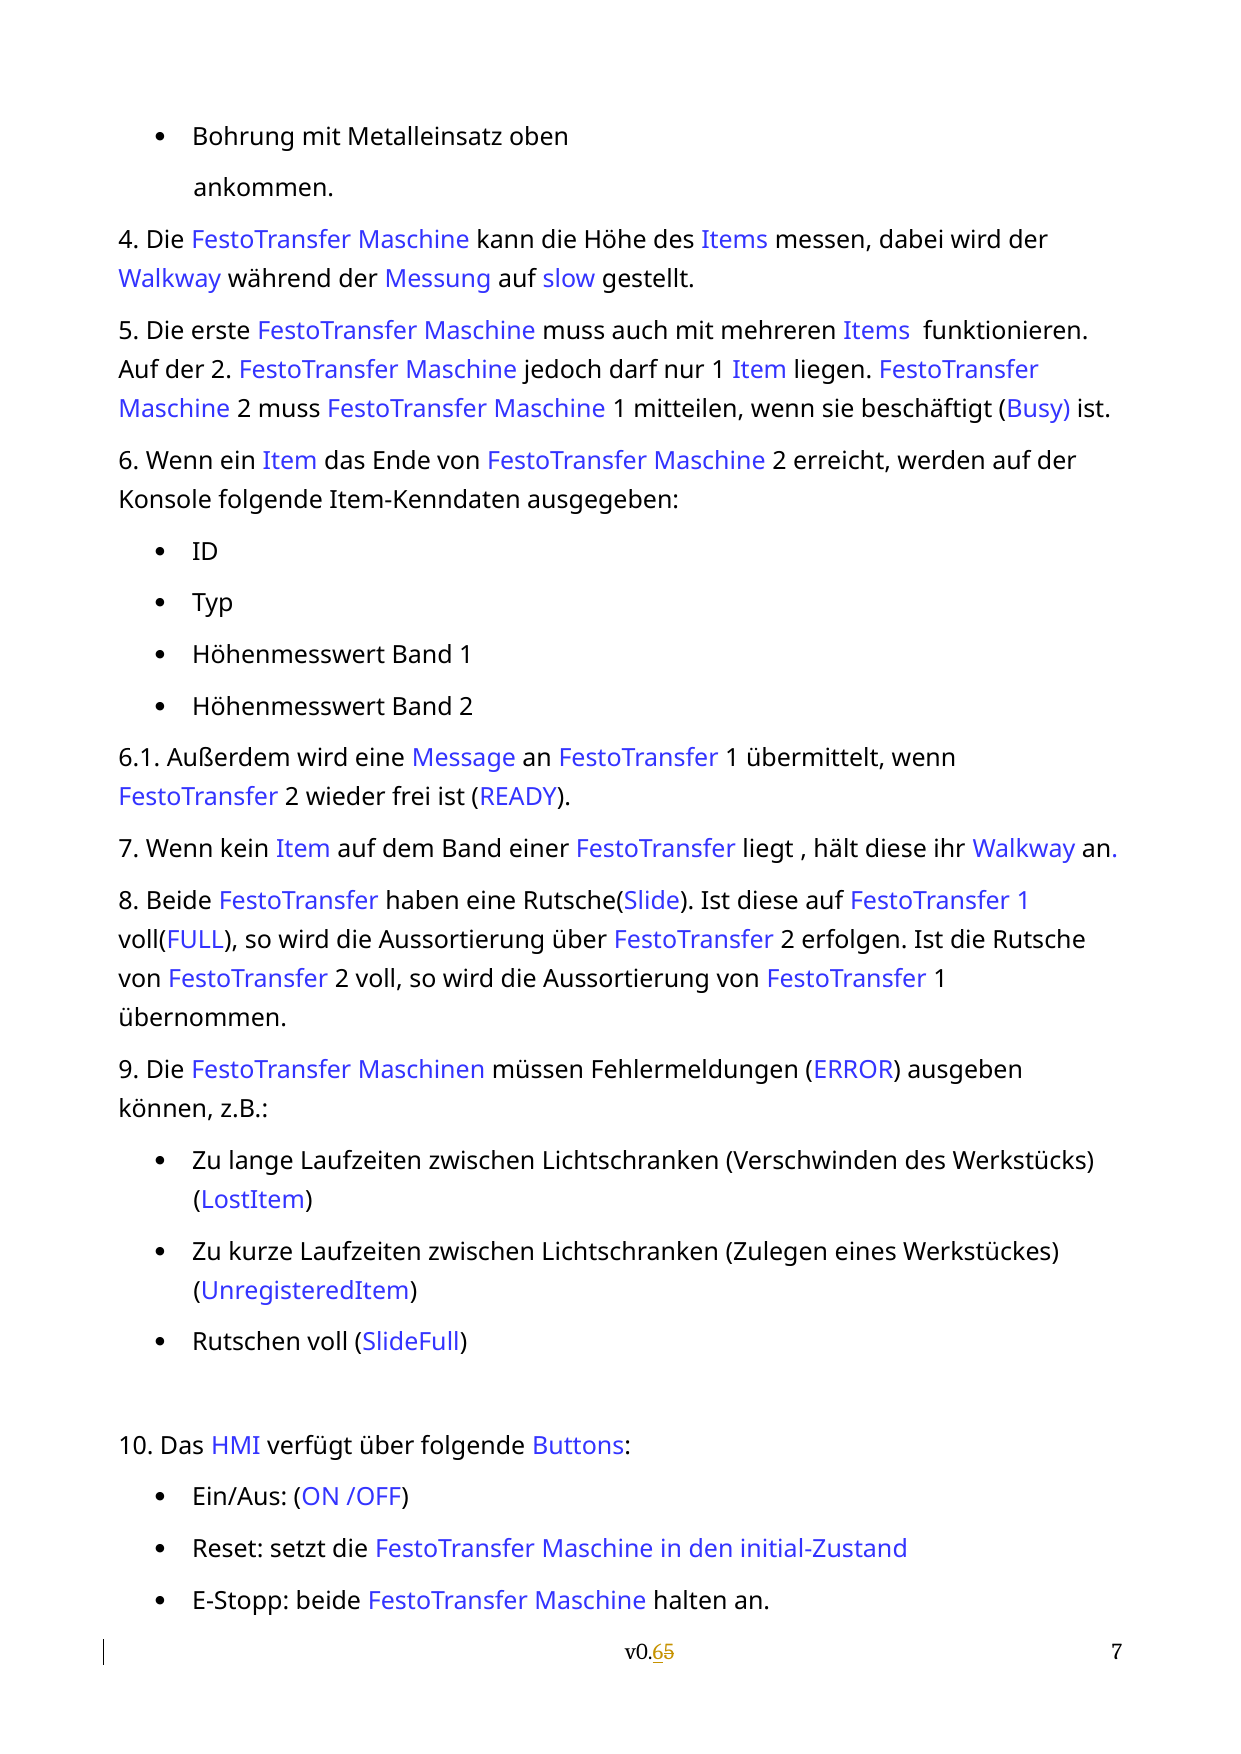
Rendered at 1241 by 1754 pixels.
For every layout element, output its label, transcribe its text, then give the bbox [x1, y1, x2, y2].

list Zu lange Laufzeiten zwischen Lichtschranken (Verschwinden des Werkstücks) (LostItem) [156, 1142, 1122, 1216]
list Höhenmesswert Band 2 [156, 688, 1122, 722]
list Zu kurze Laufzeiten zwischen Lichtschranken (Zulegen eines Werkstückes) (UnregisteredItem) [156, 1233, 1122, 1306]
list Typ [156, 585, 1122, 619]
list Bohrung mit Metalleinsatz oben [156, 118, 1122, 152]
list E-Stopp: beide FestoTransfer Maschine halten an. [156, 1582, 1122, 1616]
list Ein/Aus: (ON /OFF) [156, 1479, 1122, 1513]
list Höhenmesswert Band 1 [156, 636, 1122, 671]
list ID [156, 533, 1122, 567]
text 7. Wenn kein Item auf dem Band einer FestoTransfer liegt , hält diese ihr Walkway an. [118, 831, 1122, 865]
text 10. Das HMI verfügt über folgende Buttons: [118, 1427, 1122, 1461]
text 6. Wenn ein Item das Ende von FestoTransfer Maschine 2 erreicht, werden auf der Konsole folgende Item-Kenndaten ausgegeben: [118, 442, 1122, 516]
text 8. Beide FestoTransfer haben eine Rutsche(Slide). Ist diese auf FestoTransfer 1 voll(FULL), so wird die Aussortierung über FestoTransfer 2 erfolgen. Ist die Rutsche von FestoTransfer 2 voll, so wird die Aussortierung von FestoTransfer 1 übernommen. [118, 882, 1122, 1034]
text 5. Die erste FestoTransfer Maschine muss auch mit mehreren Items funktionieren. Auf der 2. FestoTransfer Maschine jedoch darf nur 1 Item liegen. FestoTransfer Maschine 2 muss FestoTransfer Maschine 1 mitteilen, wenn sie beschäftigt (Busy) ist. [118, 312, 1122, 425]
list Reset: setzt die FestoTransfer Maschine in den initial-Zustand [156, 1531, 1122, 1565]
text 6.1. Außerdem wird eine Message an FestoTransfer 1 übermittelt, wenn FestoTransfer 2 wieder frei ist (READY). [118, 740, 1122, 813]
text ankommen. [193, 170, 1122, 204]
list Rutschen voll (SlideFull) [156, 1324, 1122, 1358]
text 9. Die FestoTransfer Maschinen müssen Fehlermeldungen (ERROR) ausgeben können, z.B.: [118, 1051, 1122, 1125]
text 4. Die FestoTransfer Maschine kann die Höhe des Items messen, dabei wird der Walkway während der Messung auf slow gestellt. [118, 221, 1122, 295]
